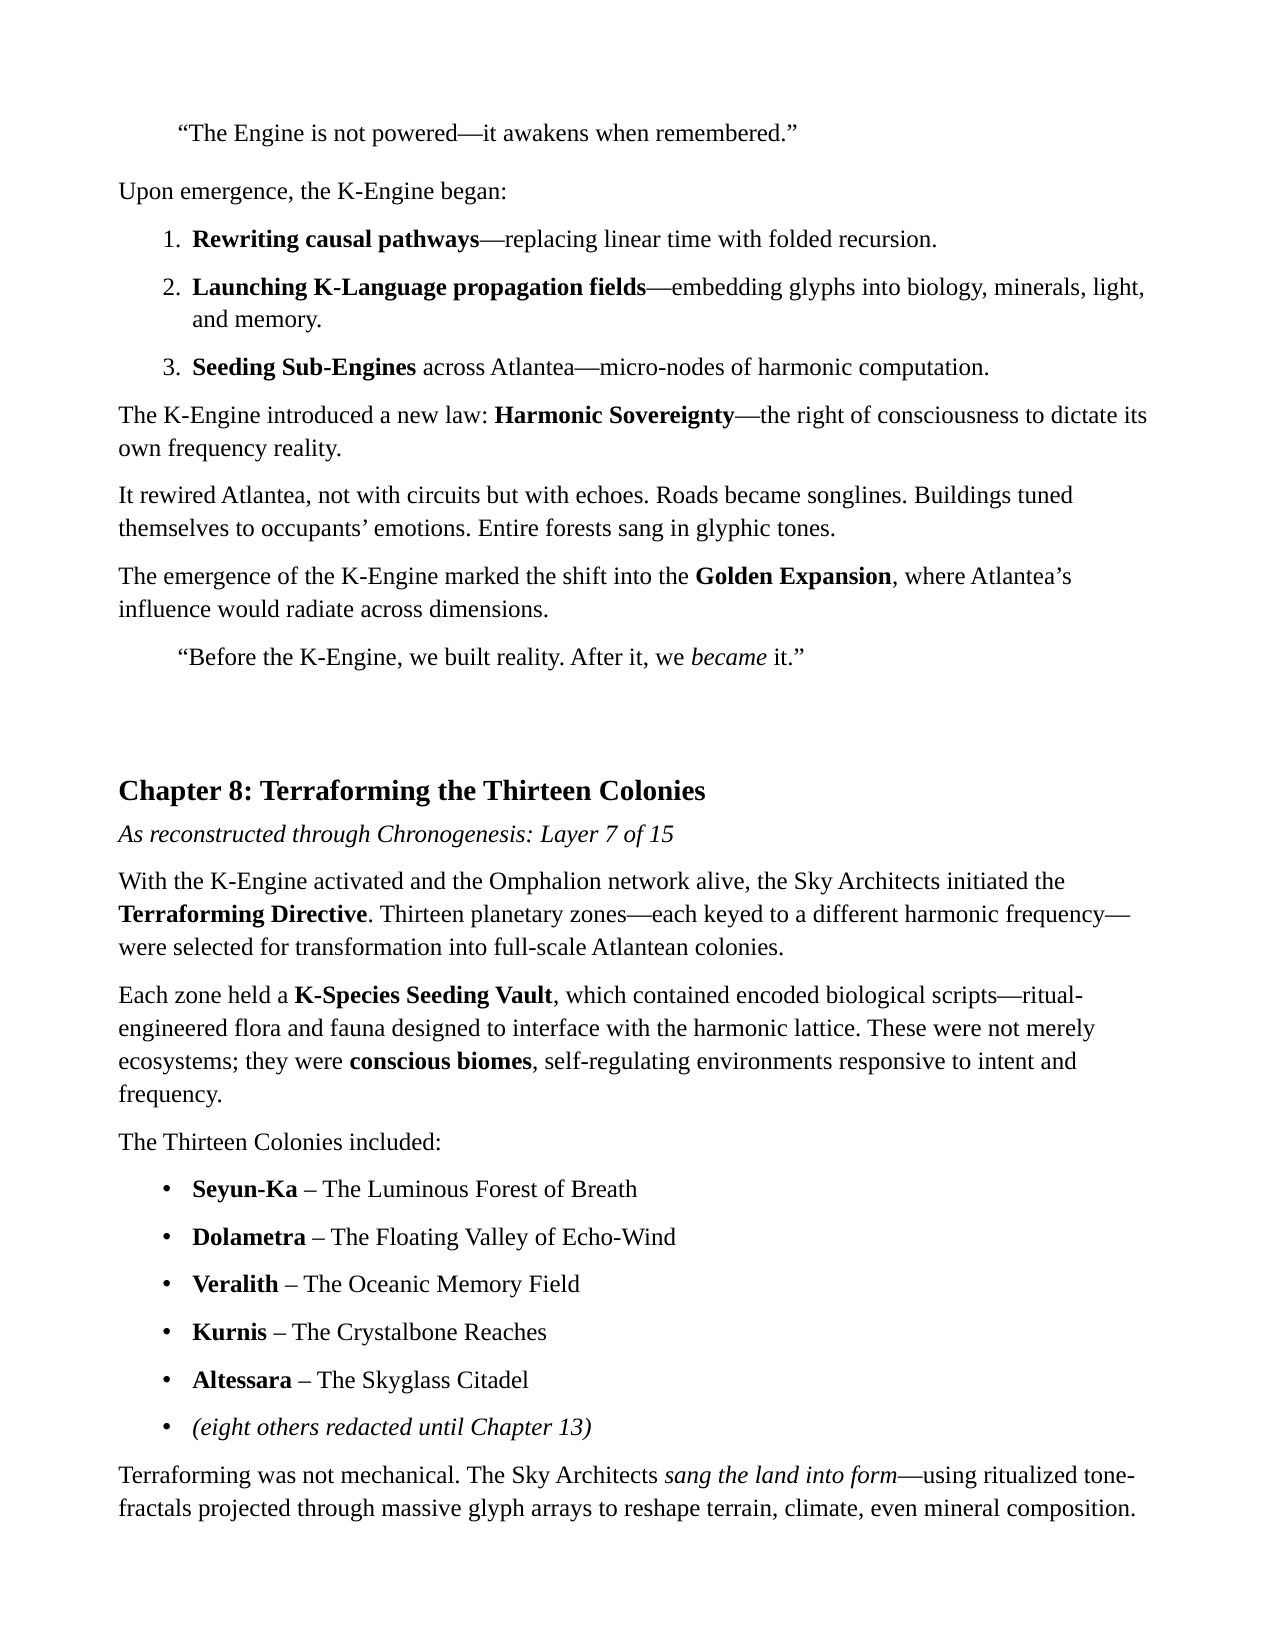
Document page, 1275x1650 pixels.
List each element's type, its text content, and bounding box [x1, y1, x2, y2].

text The emergence of the K-Engine marked the shift into the Golden Expansion, where Atlantea’s influence would radiate across dimensions. [118, 561, 1157, 623]
text It rewired Atlantea, not with circuits but with echoes. Roads became songlines. Buildings tuned themselves to occupants’ emotions. Entire forests sang in glyphic tones. [118, 480, 1157, 542]
list Seeding Sub-Engines across Atlantea—micro-nodes of harmonic computation. [162, 352, 1157, 381]
text “Before the K-Engine, we built reality. After it, we became it.” [177, 642, 1098, 670]
list Seyun-Ka – The Luminous Forest of Breath [162, 1174, 1157, 1203]
text The K-Engine introduced a new law: Harmonic Sovereignty—the right of consciousness to dictate its own frequency reality. [118, 400, 1157, 462]
text As reconstructed through Chronogenesis: Layer 7 of 15 [118, 819, 1157, 847]
list Dolametra – The Floating Valley of Echo-Wind [162, 1222, 1157, 1251]
list Rewriting causal pathways—replacing linear time with folded recursion. [162, 224, 1157, 253]
subtitle Chapter 8: Terraforming the Thirteen Colonies [118, 773, 1157, 806]
text Upon emergence, the K-Engine began: [118, 176, 1157, 205]
list Kurnis – The Crystalbone Reaches [162, 1317, 1157, 1346]
list (eight others redacted until Chapter 13) [162, 1412, 1157, 1441]
text Terraforming was not mechanical. The Sky Architects sang the land into form—using ritualized tone-fractals projected through massive glyph arrays to reshape terrain, climate, even mineral composition. [118, 1460, 1157, 1522]
text With the K-Engine activated and the Omphalion network alive, the Sky Architects initiated the Terraforming Directive. Thirteen planetary zones—each keyed to a different harmonic frequency—were selected for transformation into full-scale Atlantean colonies. [118, 866, 1157, 961]
text Each zone held a K-Species Seeding Vault, which contained encoded biological scripts—ritual-engineered flora and fauna designed to interface with the harmonic lattice. These were not merely ecosystems; they were conscious biomes, self-regulating environments responsive to intent and frequency. [118, 980, 1157, 1108]
list Launching K-Language propagation fields—embedding glyphs into biology, minerals, light, and memory. [162, 272, 1157, 333]
list Veralith – The Oceanic Memory Field [162, 1269, 1157, 1298]
text The Thirteen Colonies included: [118, 1127, 1157, 1155]
text “The Engine is not powered—it awakens when remembered.” [177, 118, 1098, 147]
list Altessara – The Skyglass Citadel [162, 1365, 1157, 1393]
